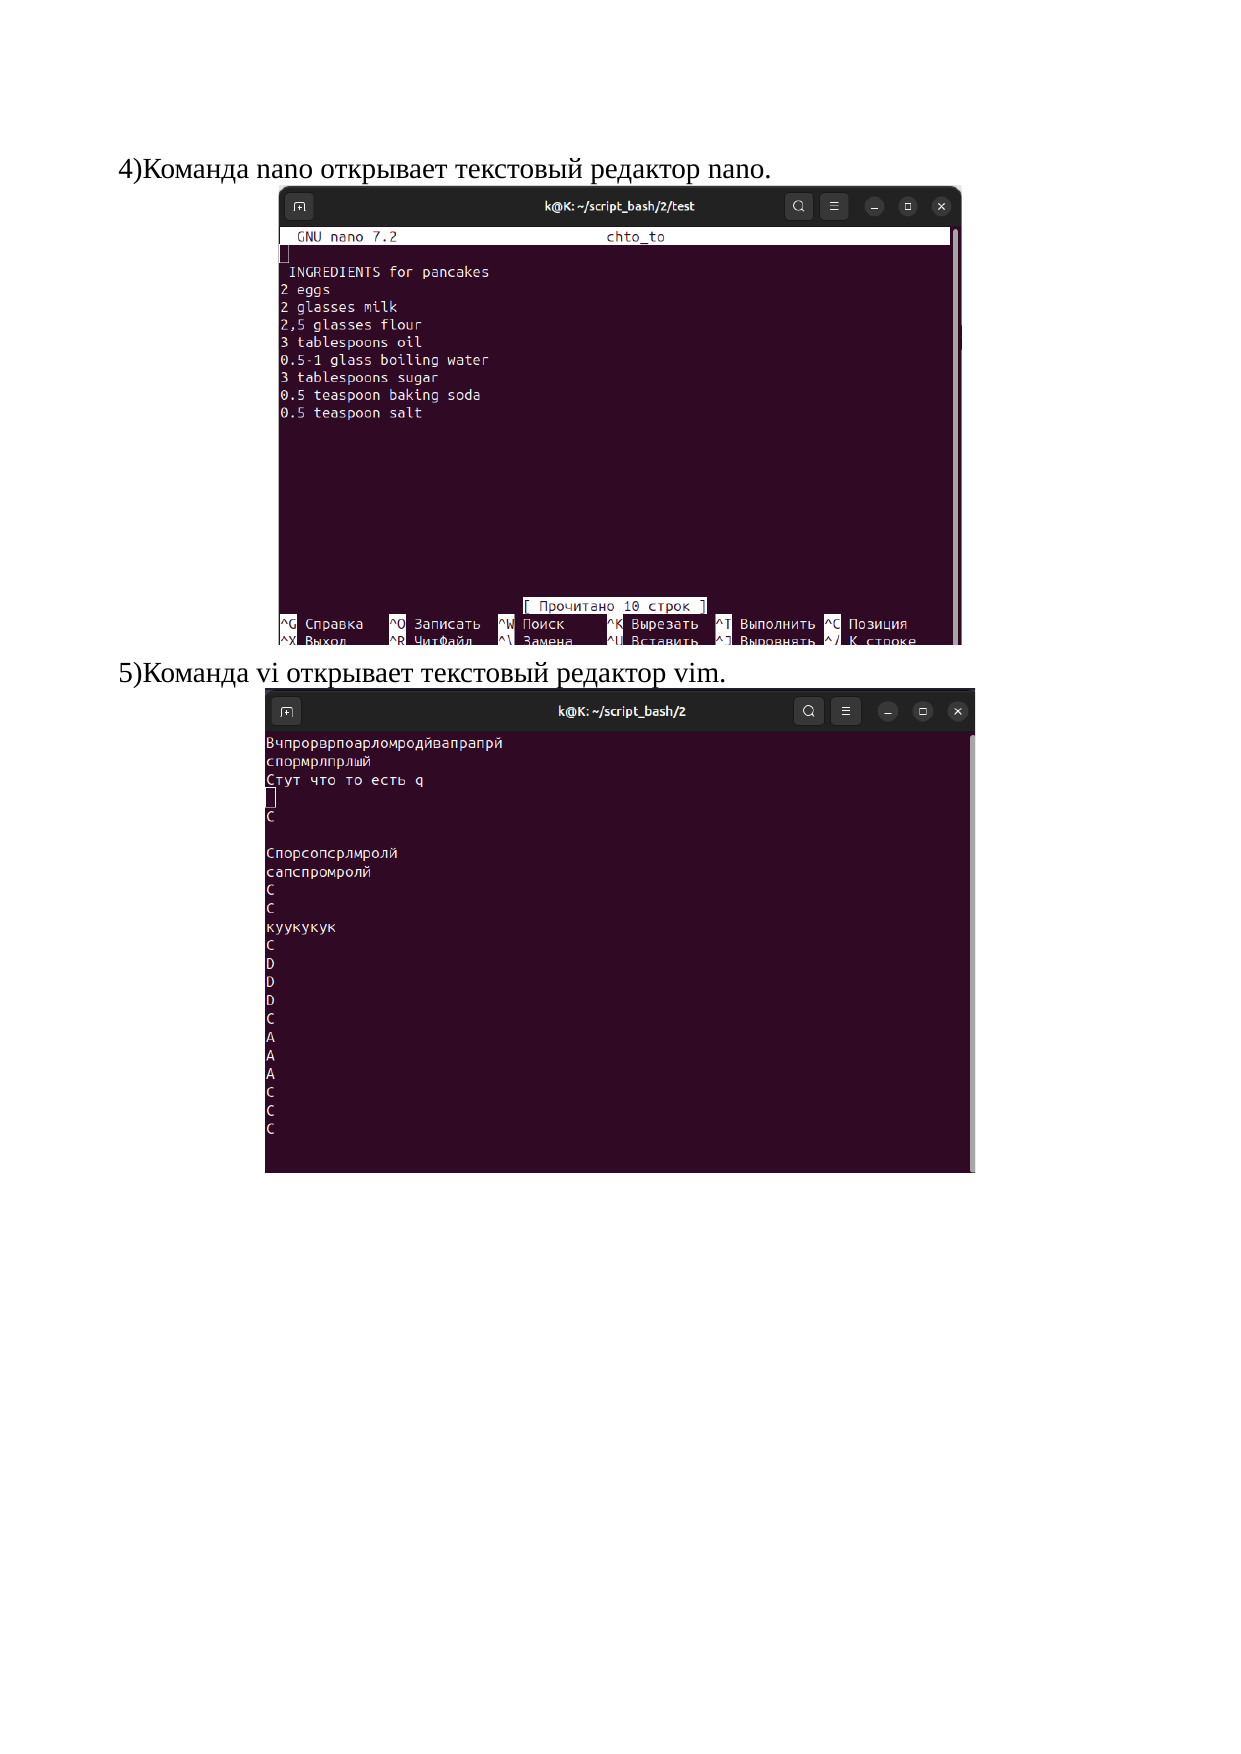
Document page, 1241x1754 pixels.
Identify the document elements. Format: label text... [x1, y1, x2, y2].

text 4)Команда nano открывает текстовый редактор nano. [118, 152, 1122, 185]
picture [278, 185, 962, 645]
text 5)Команда vi открывает текстовый редактор vim. [118, 655, 1122, 688]
picture [265, 688, 976, 1173]
